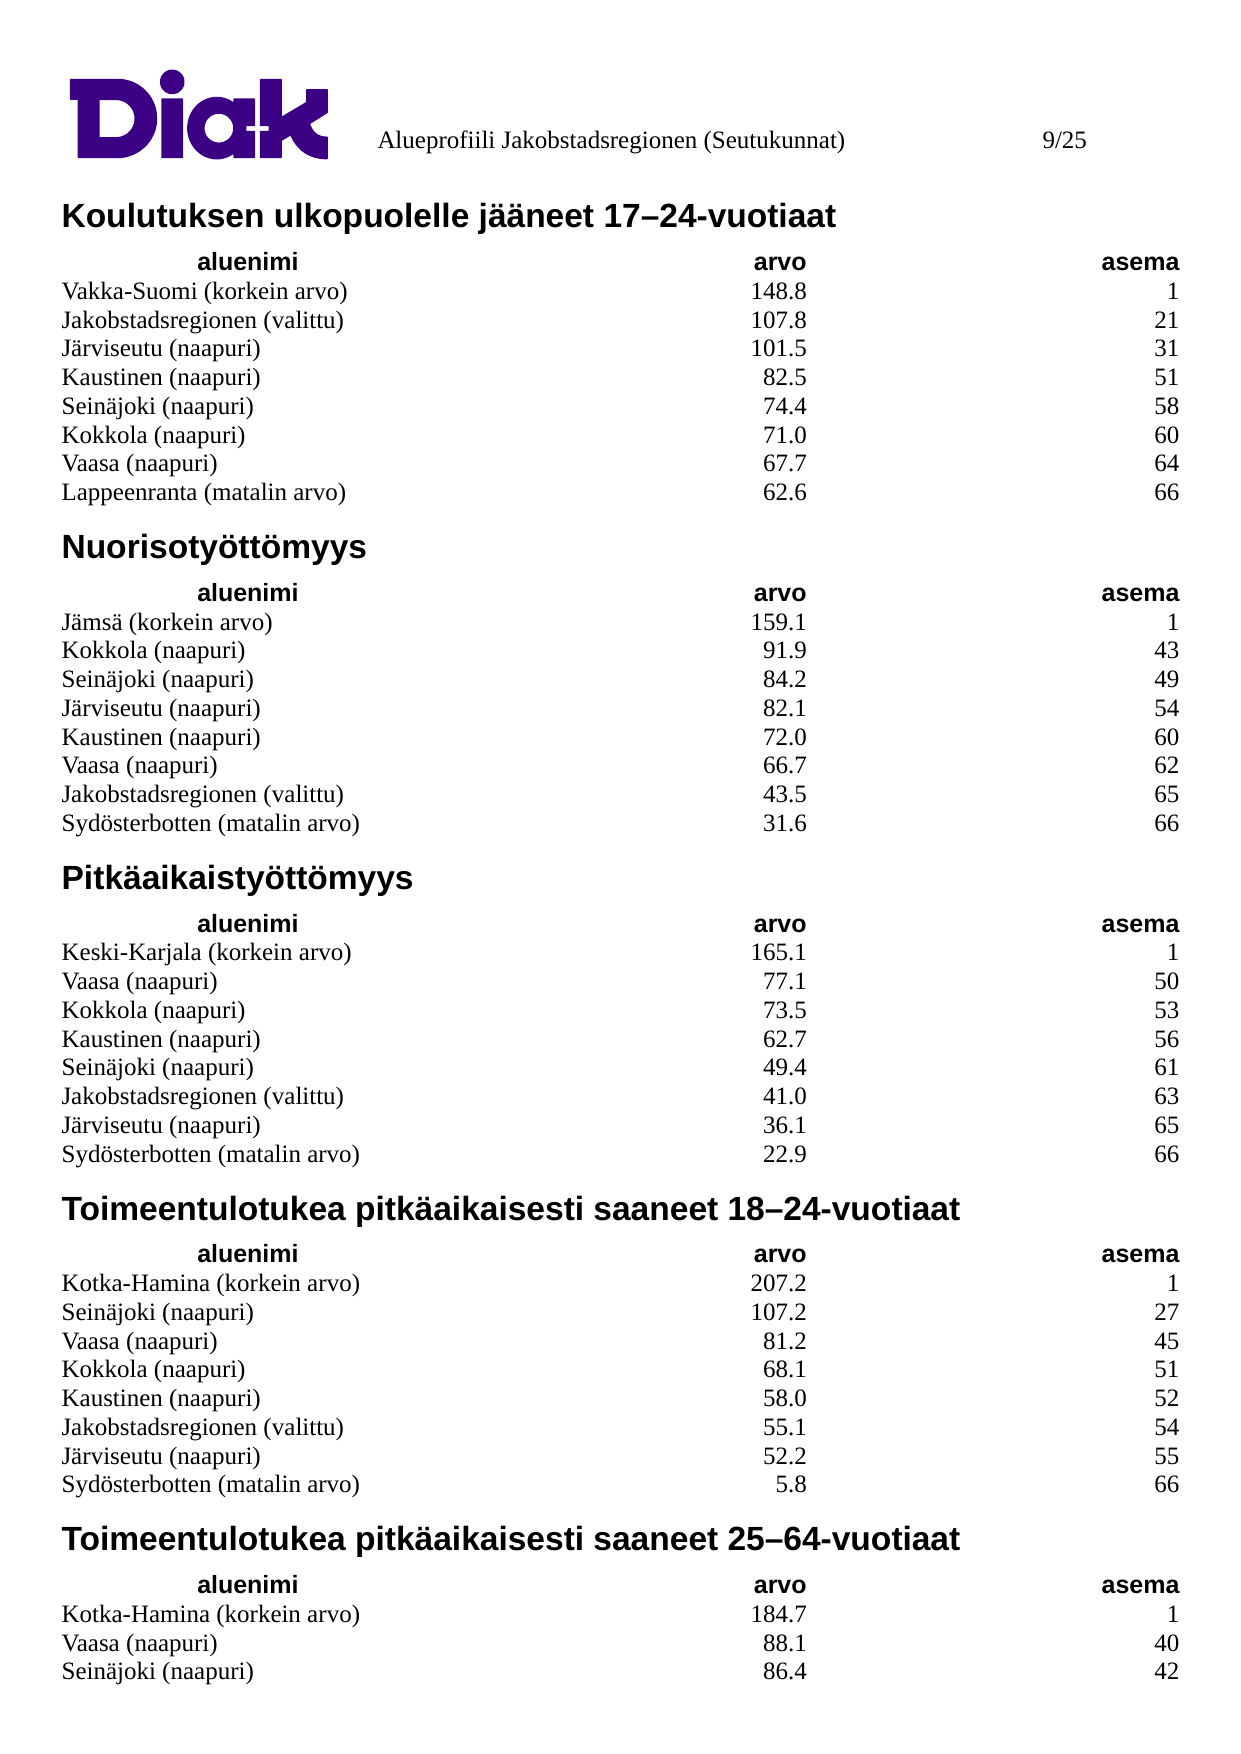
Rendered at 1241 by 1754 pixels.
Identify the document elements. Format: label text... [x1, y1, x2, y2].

table_cell Seinäjoki (naapuri) [61, 1297, 434, 1326]
table_cell Kokkola (naapuri) [61, 1355, 434, 1383]
table_cell 22.9 [434, 1139, 806, 1167]
table_cell 27 [806, 1297, 1179, 1326]
table_cell 63 [806, 1081, 1179, 1110]
table_cell 74.4 [434, 391, 806, 420]
table_header arvo [434, 1570, 806, 1599]
table_cell Keski-Karjala (korkein arvo) [61, 938, 434, 966]
table_cell Vakka-Suomi (korkein arvo) [61, 276, 434, 305]
table_cell 60 [806, 420, 1179, 448]
table_cell 53 [806, 995, 1179, 1024]
table_cell Jakobstadsregionen (valittu) [61, 305, 434, 333]
table_cell 21 [806, 305, 1179, 333]
table_cell 49 [806, 664, 1179, 693]
subtitle Pitkäaikaistyöttömyys [61, 858, 1179, 896]
table_cell 41.0 [434, 1081, 806, 1110]
table_header aluenimi [61, 247, 434, 276]
table_cell 1 [806, 607, 1179, 636]
table_cell Lappeenranta (matalin arvo) [61, 477, 434, 506]
table_cell 54 [806, 1412, 1179, 1441]
table_cell Kotka-Hamina (korkein arvo) [61, 1599, 434, 1628]
table_header arvo [434, 1240, 806, 1268]
table_cell Vaasa (naapuri) [61, 751, 434, 779]
table_cell 43.5 [434, 779, 806, 808]
table_cell 81.2 [434, 1326, 806, 1354]
table_header arvo [434, 578, 806, 607]
table_cell 1 [806, 1599, 1179, 1628]
table_cell 31.6 [434, 808, 806, 837]
table_cell Seinäjoki (naapuri) [61, 391, 434, 420]
table_cell 51 [806, 1355, 1179, 1383]
table_cell 148.8 [434, 276, 806, 305]
table_cell 43 [806, 636, 1179, 664]
table_cell Vaasa (naapuri) [61, 1326, 434, 1354]
table_header arvo [434, 909, 806, 937]
table_cell 42 [806, 1656, 1179, 1685]
table_cell Vaasa (naapuri) [61, 966, 434, 995]
table_cell 107.2 [434, 1297, 806, 1326]
table_cell 49.4 [434, 1053, 806, 1081]
table_cell 45 [806, 1326, 1179, 1354]
table_cell 55.1 [434, 1412, 806, 1441]
table_cell Järviseutu (naapuri) [61, 1110, 434, 1139]
table_cell Kokkola (naapuri) [61, 995, 434, 1024]
table_cell 62 [806, 751, 1179, 779]
table_header aluenimi [61, 909, 434, 937]
table_cell 82.1 [434, 693, 806, 722]
table_cell 50 [806, 966, 1179, 995]
table_cell Jakobstadsregionen (valittu) [61, 1412, 434, 1441]
table_cell Sydösterbotten (matalin arvo) [61, 1470, 434, 1498]
table_cell Kaustinen (naapuri) [61, 722, 434, 751]
table_cell 61 [806, 1053, 1179, 1081]
table_cell 40 [806, 1628, 1179, 1656]
table_cell Jämsä (korkein arvo) [61, 607, 434, 636]
subtitle Nuorisotyöttömyys [61, 527, 1179, 566]
table_cell 71.0 [434, 420, 806, 448]
table_cell 51 [806, 362, 1179, 391]
table_cell 65 [806, 1110, 1179, 1139]
table_cell Järviseutu (naapuri) [61, 334, 434, 362]
table_header asema [806, 1570, 1179, 1599]
table_cell 77.1 [434, 966, 806, 995]
table_cell 66 [806, 808, 1179, 837]
table_cell 62.7 [434, 1024, 806, 1052]
table_cell 207.2 [434, 1268, 806, 1297]
table_cell 1 [806, 276, 1179, 305]
table_cell Jakobstadsregionen (valittu) [61, 779, 434, 808]
table_cell Sydösterbotten (matalin arvo) [61, 1139, 434, 1167]
table_cell 65 [806, 779, 1179, 808]
table_cell 86.4 [434, 1656, 806, 1685]
table_cell Järviseutu (naapuri) [61, 693, 434, 722]
table_cell 52.2 [434, 1441, 806, 1469]
table_cell Jakobstadsregionen (valittu) [61, 1081, 434, 1110]
table_header arvo [434, 247, 806, 276]
table_cell Järviseutu (naapuri) [61, 1441, 434, 1469]
table_cell Kaustinen (naapuri) [61, 362, 434, 391]
table_cell 66 [806, 1470, 1179, 1498]
table_cell Vaasa (naapuri) [61, 1628, 434, 1656]
table_cell 101.5 [434, 334, 806, 362]
table_cell Kotka-Hamina (korkein arvo) [61, 1268, 434, 1297]
table_cell 165.1 [434, 938, 806, 966]
table_header asema [806, 1240, 1179, 1268]
table_cell 66.7 [434, 751, 806, 779]
table_cell 1 [806, 1268, 1179, 1297]
table_cell 54 [806, 693, 1179, 722]
table_cell 66 [806, 1139, 1179, 1167]
subtitle Koulutuksen ulkopuolelle jääneet 17–24-vuotiaat [61, 196, 1179, 235]
table_header asema [806, 578, 1179, 607]
table_cell 58 [806, 391, 1179, 420]
table_cell 82.5 [434, 362, 806, 391]
table_cell Kokkola (naapuri) [61, 420, 434, 448]
table_cell 67.7 [434, 449, 806, 477]
table_cell 60 [806, 722, 1179, 751]
table_cell 64 [806, 449, 1179, 477]
table_cell 84.2 [434, 664, 806, 693]
table_cell Seinäjoki (naapuri) [61, 664, 434, 693]
table_cell Vaasa (naapuri) [61, 449, 434, 477]
table_cell 72.0 [434, 722, 806, 751]
table_cell Kaustinen (naapuri) [61, 1383, 434, 1412]
table_cell 91.9 [434, 636, 806, 664]
table_header aluenimi [61, 1240, 434, 1268]
table_cell 5.8 [434, 1470, 806, 1498]
table_cell 68.1 [434, 1355, 806, 1383]
subtitle Toimeentulotukea pitkäaikaisesti saaneet 25–64-vuotiaat [61, 1519, 1179, 1558]
table_cell 55 [806, 1441, 1179, 1469]
table_cell 52 [806, 1383, 1179, 1412]
table_cell Sydösterbotten (matalin arvo) [61, 808, 434, 837]
table_cell 1 [806, 938, 1179, 966]
table_cell Seinäjoki (naapuri) [61, 1053, 434, 1081]
table_header aluenimi [61, 1570, 434, 1599]
subtitle Toimeentulotukea pitkäaikaisesti saaneet 18–24-vuotiaat [61, 1188, 1179, 1227]
table_cell 31 [806, 334, 1179, 362]
table_cell 62.6 [434, 477, 806, 506]
table_cell 36.1 [434, 1110, 806, 1139]
table_header aluenimi [61, 578, 434, 607]
table_header asema [806, 909, 1179, 937]
table_cell 184.7 [434, 1599, 806, 1628]
table_header asema [806, 247, 1179, 276]
table_cell 107.8 [434, 305, 806, 333]
table_cell 159.1 [434, 607, 806, 636]
table_cell Seinäjoki (naapuri) [61, 1656, 434, 1685]
table_cell 58.0 [434, 1383, 806, 1412]
table_cell Kokkola (naapuri) [61, 636, 434, 664]
table_cell 88.1 [434, 1628, 806, 1656]
table_cell 66 [806, 477, 1179, 506]
table_cell Kaustinen (naapuri) [61, 1024, 434, 1052]
table_cell 56 [806, 1024, 1179, 1052]
table_cell 73.5 [434, 995, 806, 1024]
